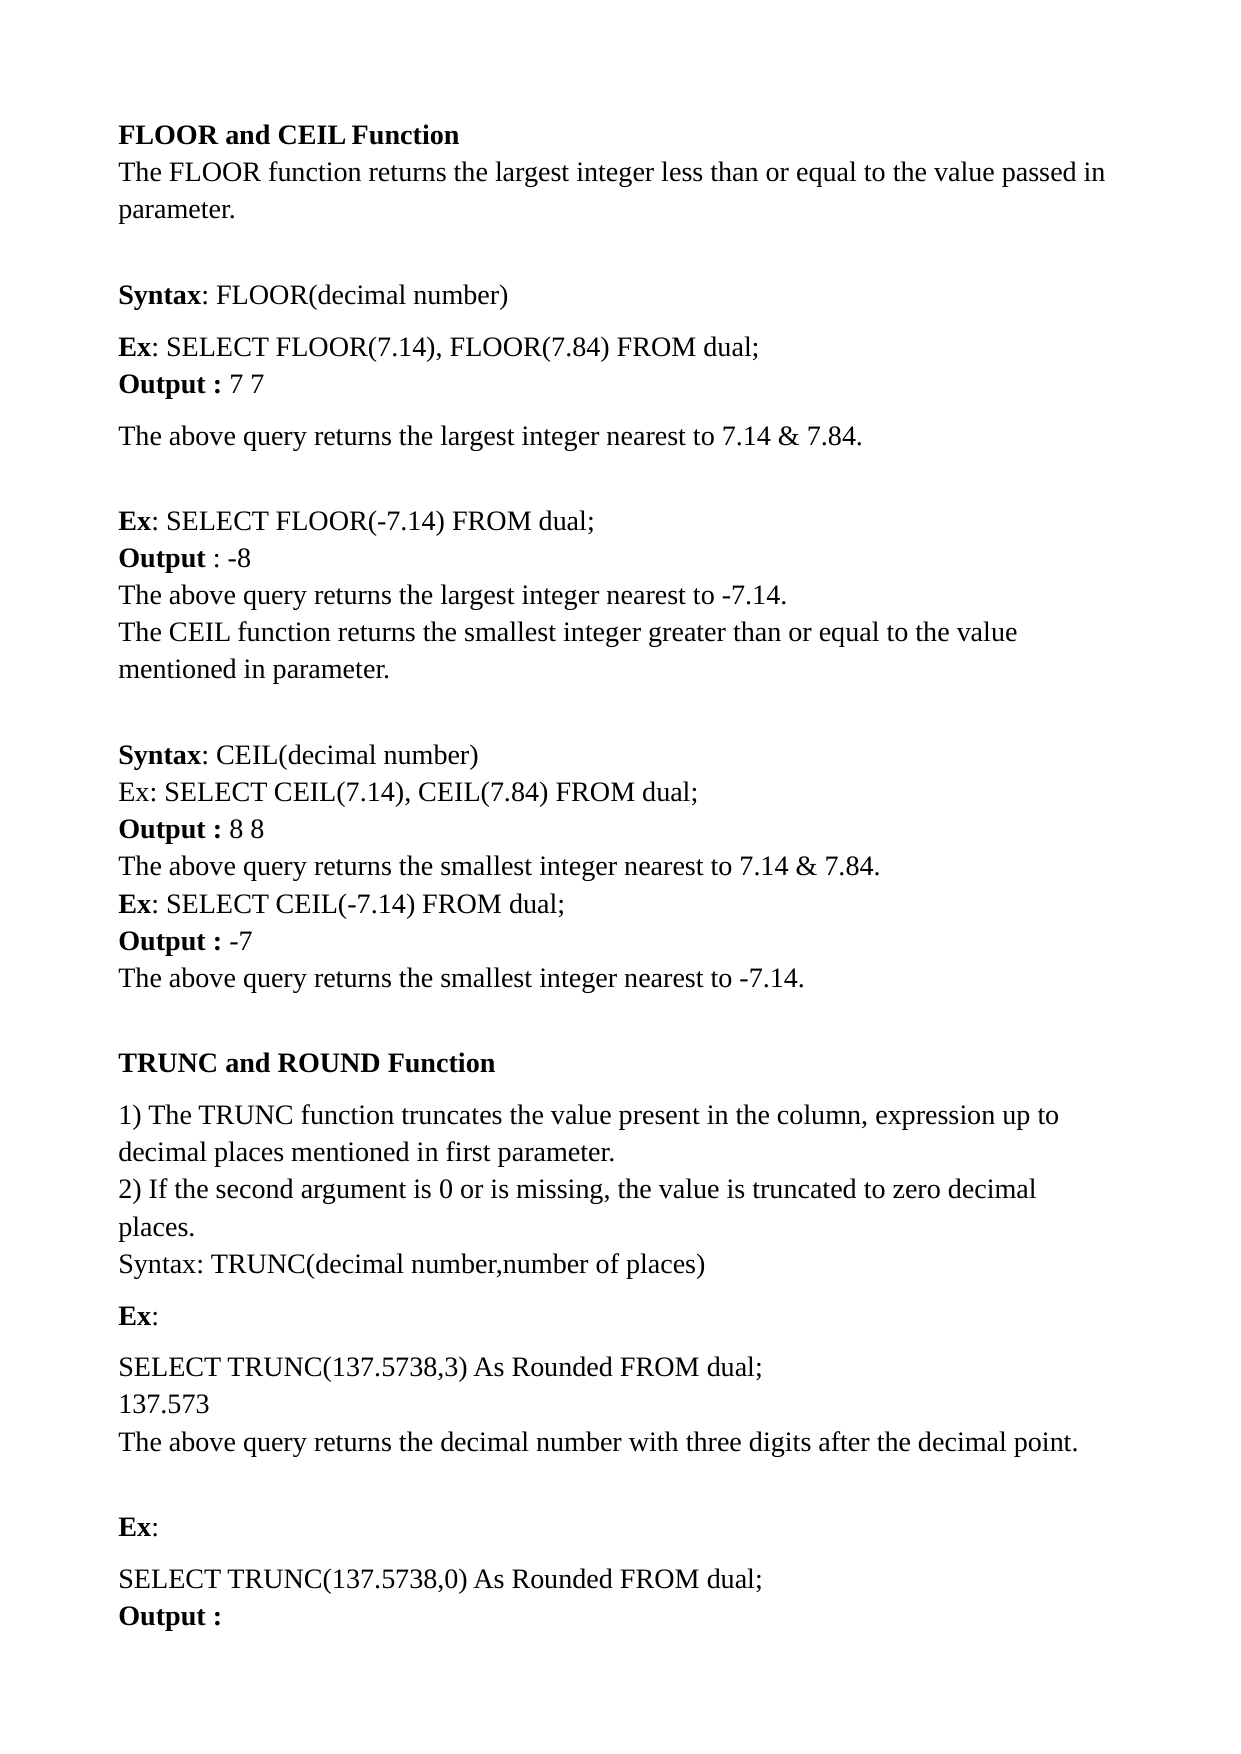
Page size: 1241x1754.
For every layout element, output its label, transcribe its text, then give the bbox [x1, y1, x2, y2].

text The above query returns the largest integer nearest to 7.14 & 7.84. [118, 418, 1122, 451]
text Ex: SELECT FLOOR(-7.14) FROM dual; Output : -8 The above query returns the largest integer nearest to -7.14. The CEIL function returns the smallest integer greater than or equal to the value mentioned in parameter. [118, 470, 1122, 685]
text FLOOR and CEIL Function The FLOOR function returns the largest integer less than or equal to the value passed in parameter. [118, 118, 1122, 225]
text Ex: [118, 1299, 1122, 1331]
text Syntax: CEIL(decimal number) Ex: SELECT CEIL(7.14), CEIL(7.84) FROM dual; Output : 8 8 The above query returns the smallest integer nearest to 7.14 & 7.84. Ex: SELECT CEIL(-7.14) FROM dual; Output : -7 The above query returns the smallest integer nearest to -7.14. [118, 704, 1122, 993]
text SELECT TRUNC(137.5738,0) As Rounded FROM dual; Output : [118, 1562, 1122, 1631]
text Ex: SELECT FLOOR(7.14), FLOOR(7.84) FROM dual; Output : 7 7 [118, 329, 1122, 399]
text Syntax: FLOOR(decimal number) [118, 244, 1122, 310]
text TRUNC and ROUND Function [118, 1013, 1122, 1079]
text SELECT TRUNC(137.5738,3) As Rounded FROM dual; 137.573 The above query returns the decimal number with three digits after the decimal point. [118, 1350, 1122, 1457]
text 1) The TRUNC function truncates the value present in the column, expression up to decimal places mentioned in first parameter. 2) If the second argument is 0 or is missing, the value is truncated to zero decimal places. Syntax: TRUNC(decimal number,number of places) [118, 1098, 1122, 1279]
text Ex: [118, 1477, 1122, 1542]
